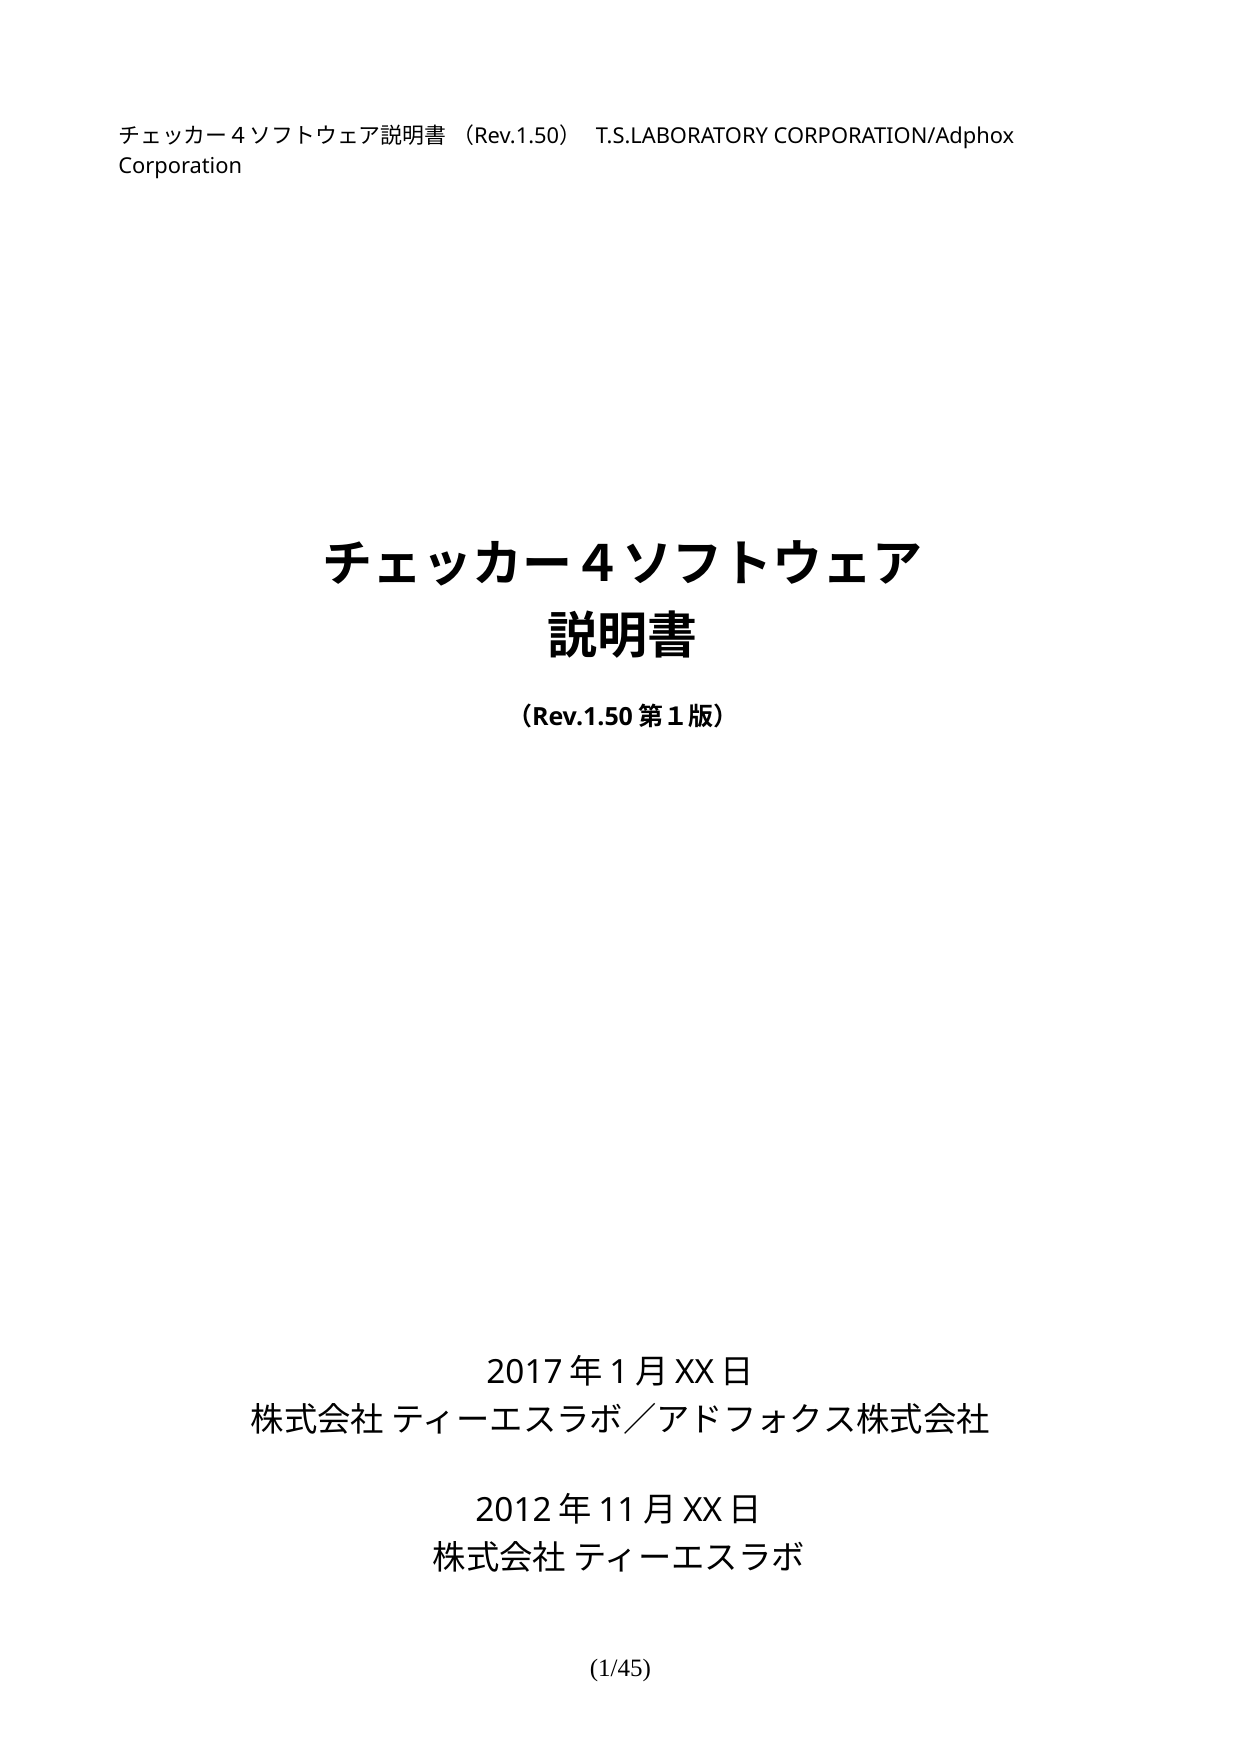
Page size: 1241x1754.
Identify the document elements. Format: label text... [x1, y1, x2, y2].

text 2017年1月XX日 [120, 1344, 1120, 1393]
text 説明書 [123, 595, 1122, 668]
text 2012年11月XX日 [118, 1482, 1118, 1531]
text チェッカー４ソフトウェア [123, 523, 1122, 595]
text 株式会社 ティーエスラボ／アドフォクス株式会社 [120, 1393, 1120, 1441]
text （Rev.1.50第１版） [123, 697, 1122, 733]
text 株式会社 ティーエスラボ [118, 1531, 1118, 1579]
